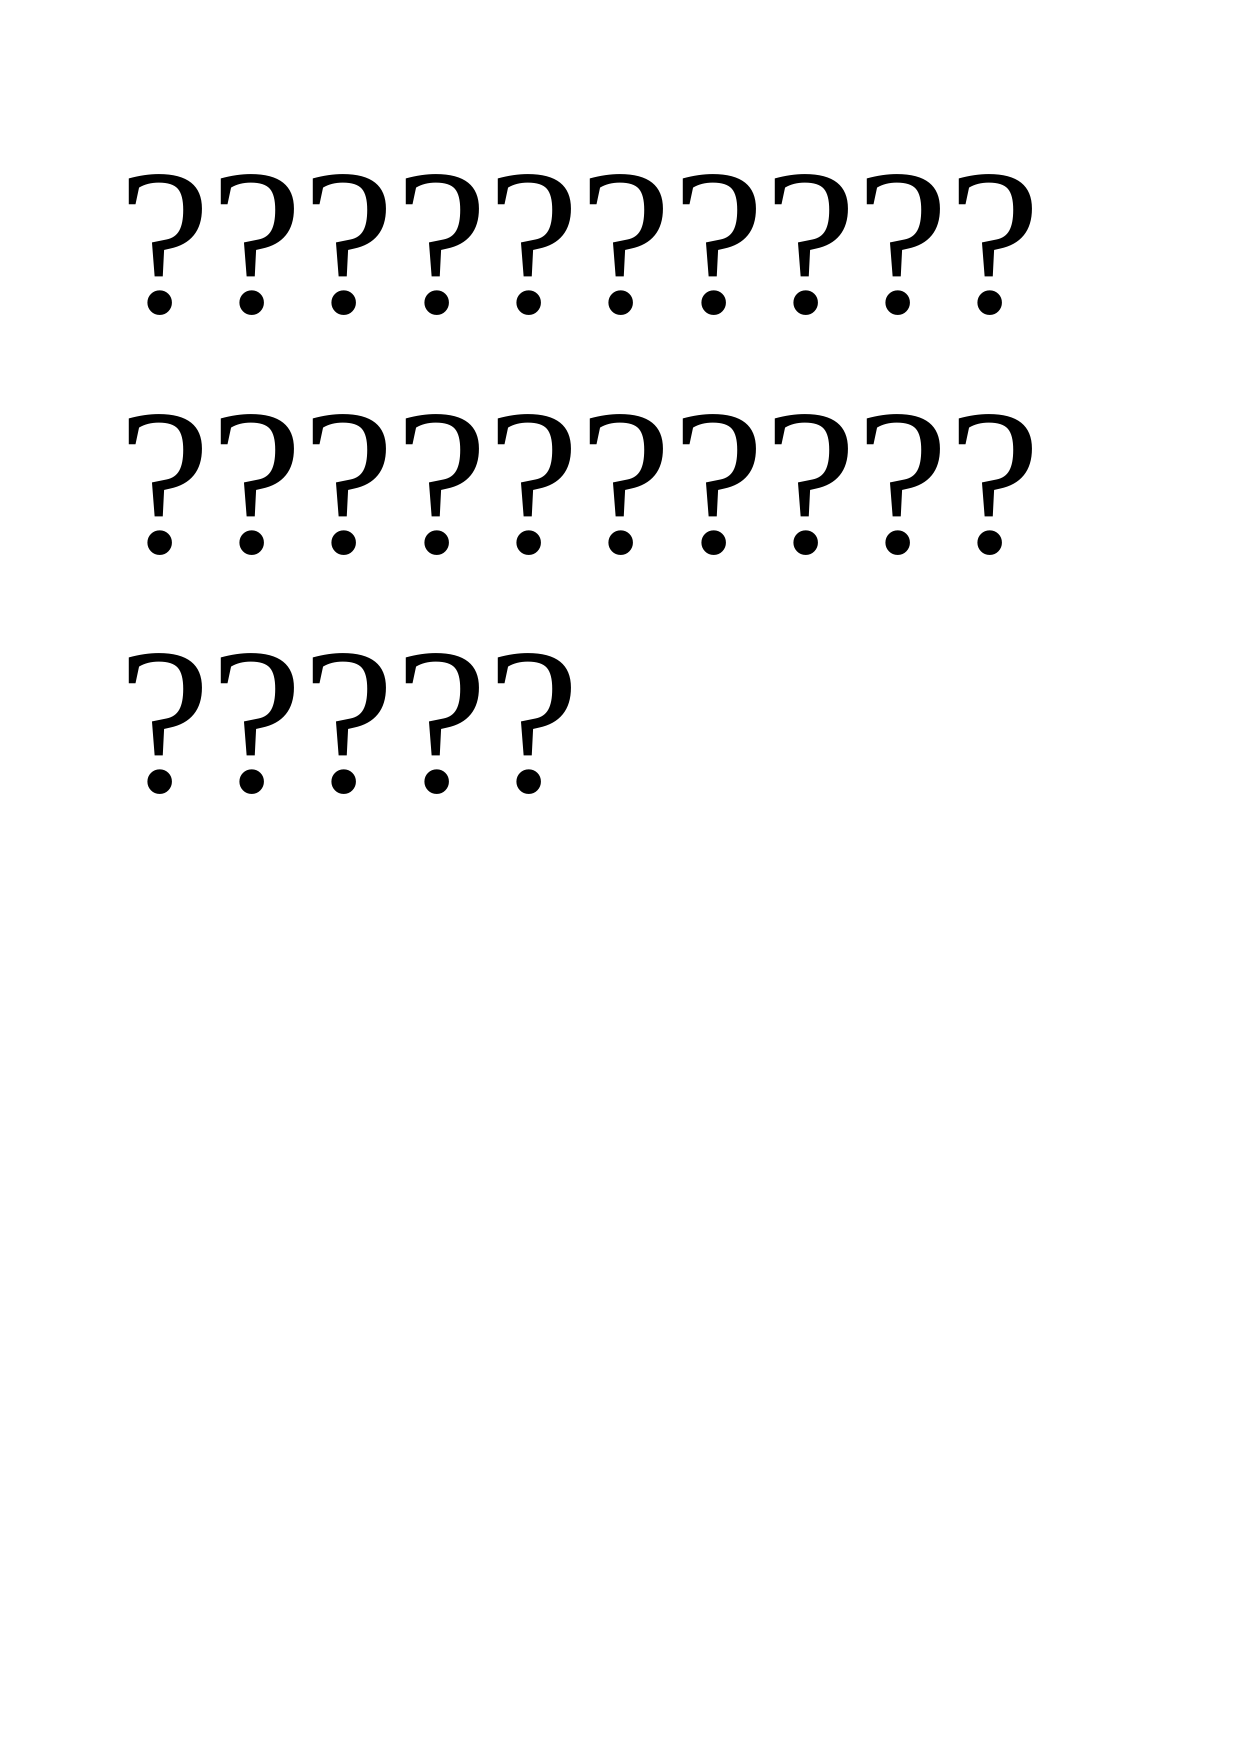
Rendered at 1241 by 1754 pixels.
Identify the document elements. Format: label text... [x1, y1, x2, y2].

text ????????????????????????? [118, 118, 1122, 837]
